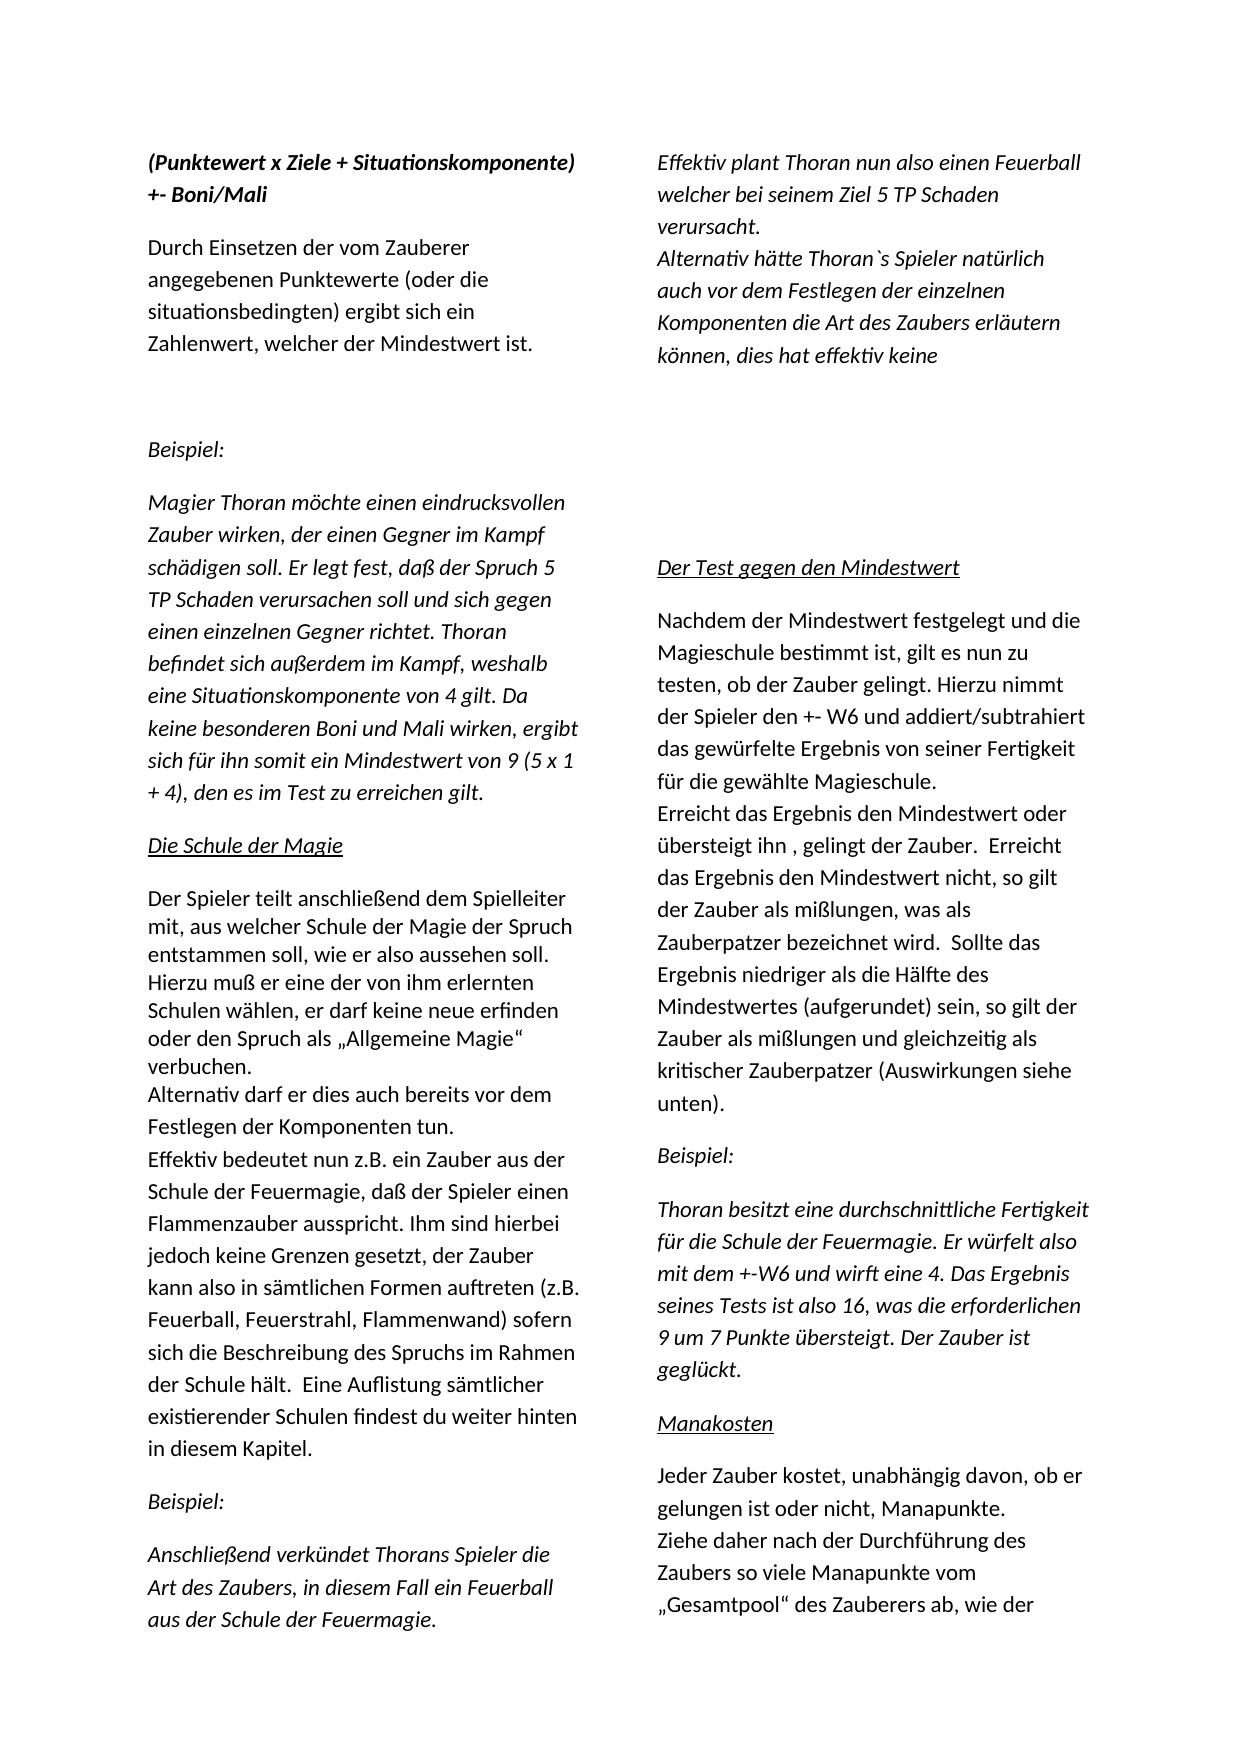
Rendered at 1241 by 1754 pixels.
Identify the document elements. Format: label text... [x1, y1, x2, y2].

text Anschließend verkündet Thorans Spieler die Art des Zaubers, in diesem Fall ein Feuerball aus der Schule der Feuermagie. [148, 1540, 583, 1633]
text Hierzu muß er eine der von ihm erlernten Schulen wählen, er darf keine neue erfinden oder den Spruch als „Allgemeine Magie“ verbuchen. [148, 968, 583, 1080]
text Beispiel: [657, 1142, 1093, 1170]
text Beispiel: [148, 435, 583, 463]
text Jeder Zauber kostet, unabhängig davon, ob er gelungen ist oder nicht, Manapunkte. Ziehe daher nach der Durchführung des Zaubers so viele Manapunkte vom „Gesamtpool“ des Zauberers ab, wie der [657, 1462, 1093, 1618]
text Manakosten [657, 1409, 1093, 1437]
text Thoran besitzt eine durchschnittliche Fertigkeit für die Schule der Feuermagie. Er würfelt also mit dem +-W6 und wirft eine 4. Das Ergebnis seines Tests ist also 16, was die erforderlichen 9 um 7 Punkte übersteigt. Der Zauber ist geglückt. [657, 1195, 1093, 1384]
text Die Schule der Magie [148, 831, 583, 859]
text Der Spieler teilt anschließend dem Spielleiter mit, aus welcher Schule der Magie der Spruch entstammen soll, wie er also aussehen soll. [148, 884, 583, 968]
text (Punktewert x Ziele + Situationskomponente) +- Boni/Mali [148, 148, 583, 208]
text Beispiel: [148, 1487, 583, 1515]
text Alternativ darf er dies auch bereits vor dem Festlegen der Komponenten tun. Effektiv bedeutet nun z.B. ein Zauber aus der Schule der Feuermagie, daß der Spieler einen Flammenzauber ausspricht. Ihm sind hierbei jedoch keine Grenzen gesetzt, der Zauber kann also in sämtlichen Formen auftreten (z.B. Feuerball, Feuerstrahl, Flammenwand) sofern sich die Beschreibung des Spruchs im Rahmen der Schule hält. Eine Auflistung sämtlicher existierender Schulen findest du weiter hinten in diesem Kapitel. [148, 1080, 583, 1462]
text Der Test gegen den Mindestwert [657, 553, 1093, 581]
text Magier Thoran möchte einen eindrucksvollen Zauber wirken, der einen Gegner im Kampf schädigen soll. Er legt fest, daß der Spruch 5 TP Schaden verursachen soll und sich gegen einen einzelnen Gegner richtet. Thoran befindet sich außerdem im Kampf, weshalb eine Situationskomponente von 4 gilt. Da keine besonderen Boni und Mali wirken, ergibt sich für ihn somit ein Mindestwert von 9 (5 x 1 + 4), den es im Test zu erreichen gilt. [148, 488, 583, 806]
text Durch Einsetzen der vom Zauberer angegebenen Punktewerte (oder die situationsbedingten) ergibt sich ein Zahlenwert, welcher der Mindestwert ist. [148, 233, 583, 357]
text Nachdem der Mindestwert festgelegt und die Magieschule bestimmt ist, gilt es nun zu testen, ob der Zauber gelingt. Hierzu nimmt der Spieler den +- W6 und addiert/subtrahiert das gewürfelte Ergebnis von seiner Fertigkeit für die gewählte Magieschule. Erreicht das Ergebnis den Mindestwert oder übersteigt ihn , gelingt der Zauber. Erreicht das Ergebnis den Mindestwert nicht, so gilt der Zauber als mißlungen, was als Zauberpatzer bezeichnet wird. Sollte das Ergebnis niedriger als die Hälfte des Mindestwertes (aufgerundet) sein, so gilt der Zauber als mißlungen und gleichzeitig als kritischer Zauberpatzer (Auswirkungen siehe unten). [657, 606, 1093, 1117]
text Effektiv plant Thoran nun also einen Feuerball welcher bei seinem Ziel 5 TP Schaden verursacht. Alternativ hätte Thoran`s Spieler natürlich auch vor dem Festlegen der einzelnen Komponenten die Art des Zaubers erläutern können, dies hat effektiv keine [657, 148, 1093, 369]
